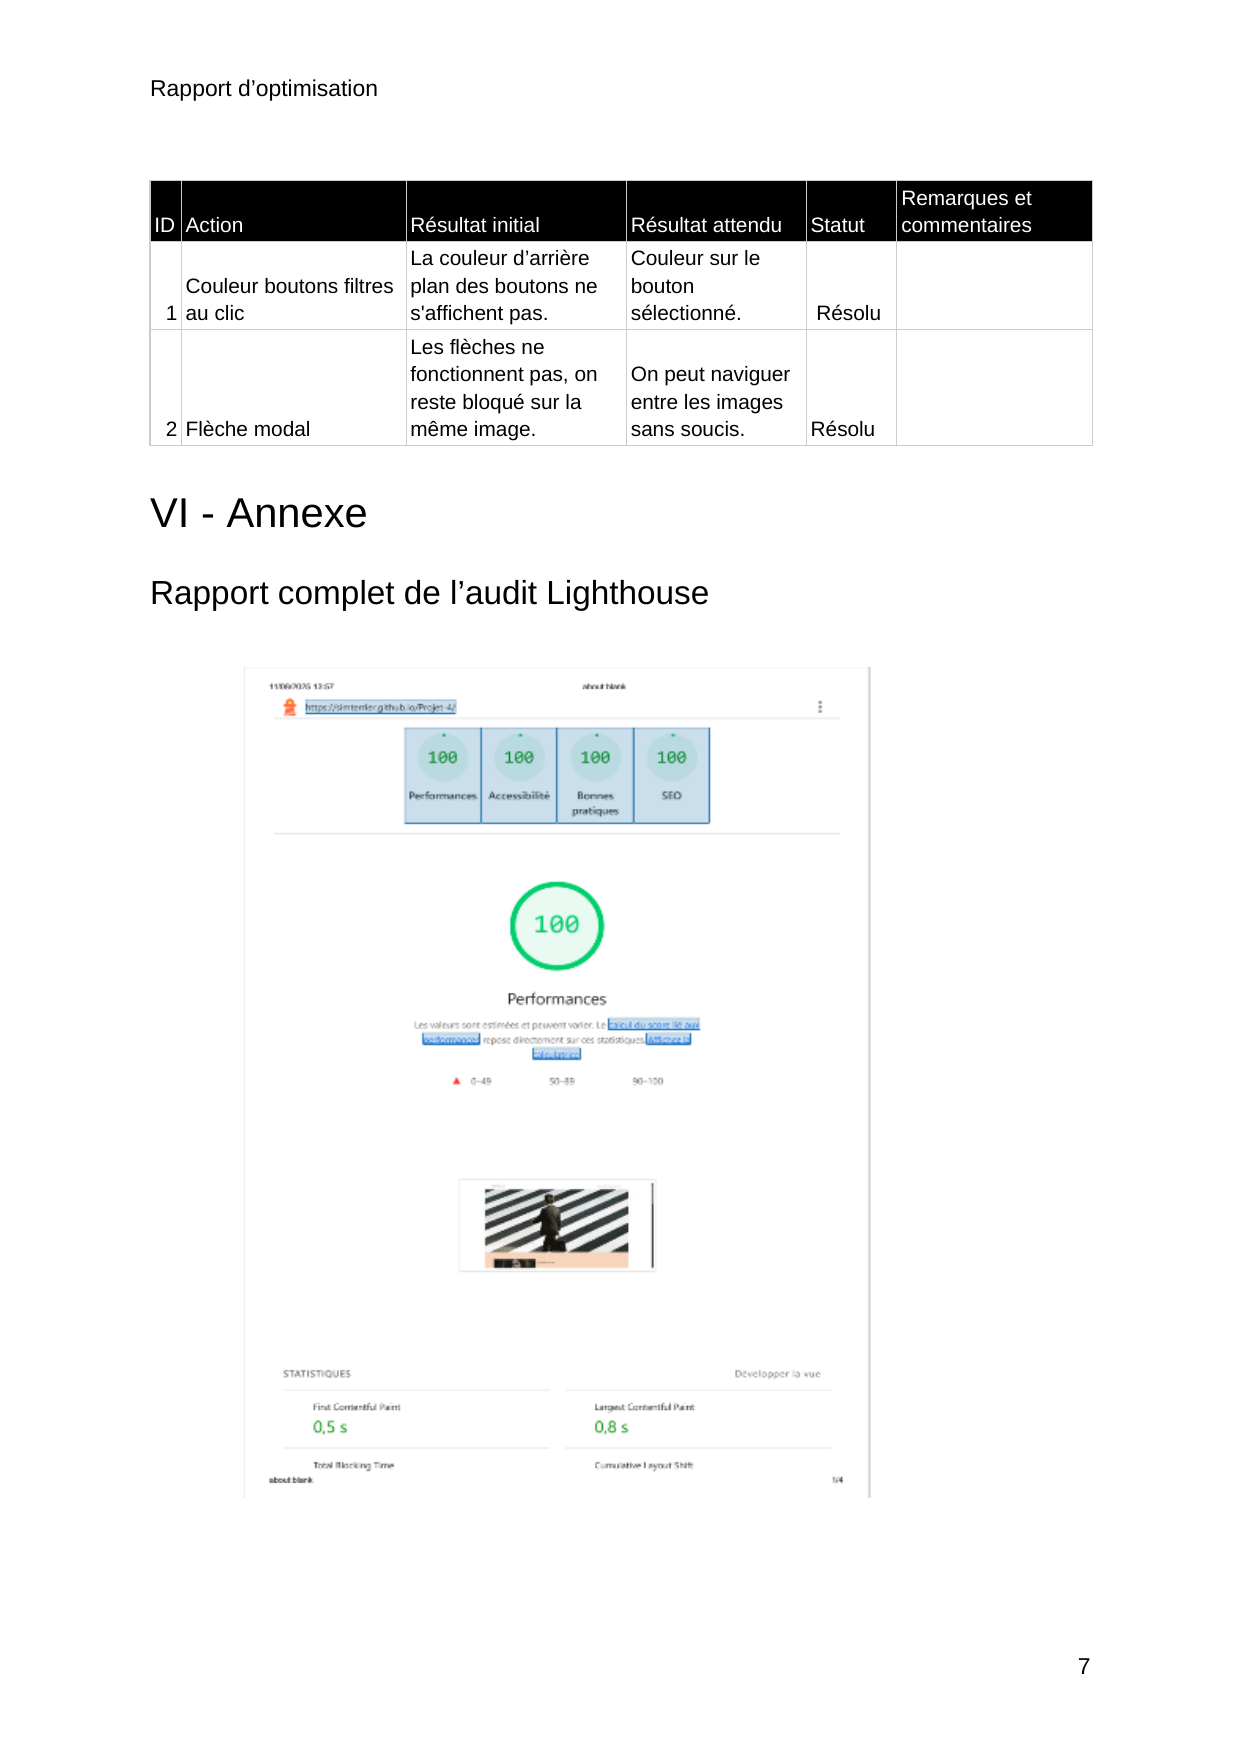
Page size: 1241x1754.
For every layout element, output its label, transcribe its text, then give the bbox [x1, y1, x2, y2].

table_cell 2 [151, 330, 181, 445]
table_cell Les flèches ne fonctionnent pas, on reste bloqué sur la même image. [407, 330, 626, 445]
table_header ID [151, 181, 181, 241]
table_cell [897, 242, 1092, 329]
table_header Résultat initial [407, 181, 626, 241]
table_cell 1 [151, 242, 181, 329]
table_cell On peut naviguer entre les images sans soucis. [627, 330, 806, 445]
table_cell Couleur boutons filtres au clic [182, 242, 406, 329]
table_header Remarques et commentaires [897, 181, 1092, 241]
table_cell Couleur sur le bouton sélectionné. [627, 242, 806, 329]
subtitle Rapport complet de l’audit Lighthouse [150, 573, 1090, 612]
table_header Résultat attendu [627, 181, 806, 241]
table_cell Résolu [807, 242, 896, 329]
picture [243, 667, 871, 1498]
subtitle VI - Annexe [150, 488, 1090, 536]
table_cell La couleur d’arrière plan des boutons ne s'affichent pas. [407, 242, 626, 329]
table_cell [897, 330, 1092, 445]
table_header Statut [807, 181, 896, 241]
table_cell Flèche modal [182, 330, 406, 445]
table_header Action [182, 181, 406, 241]
table_cell Résolu [807, 330, 896, 445]
